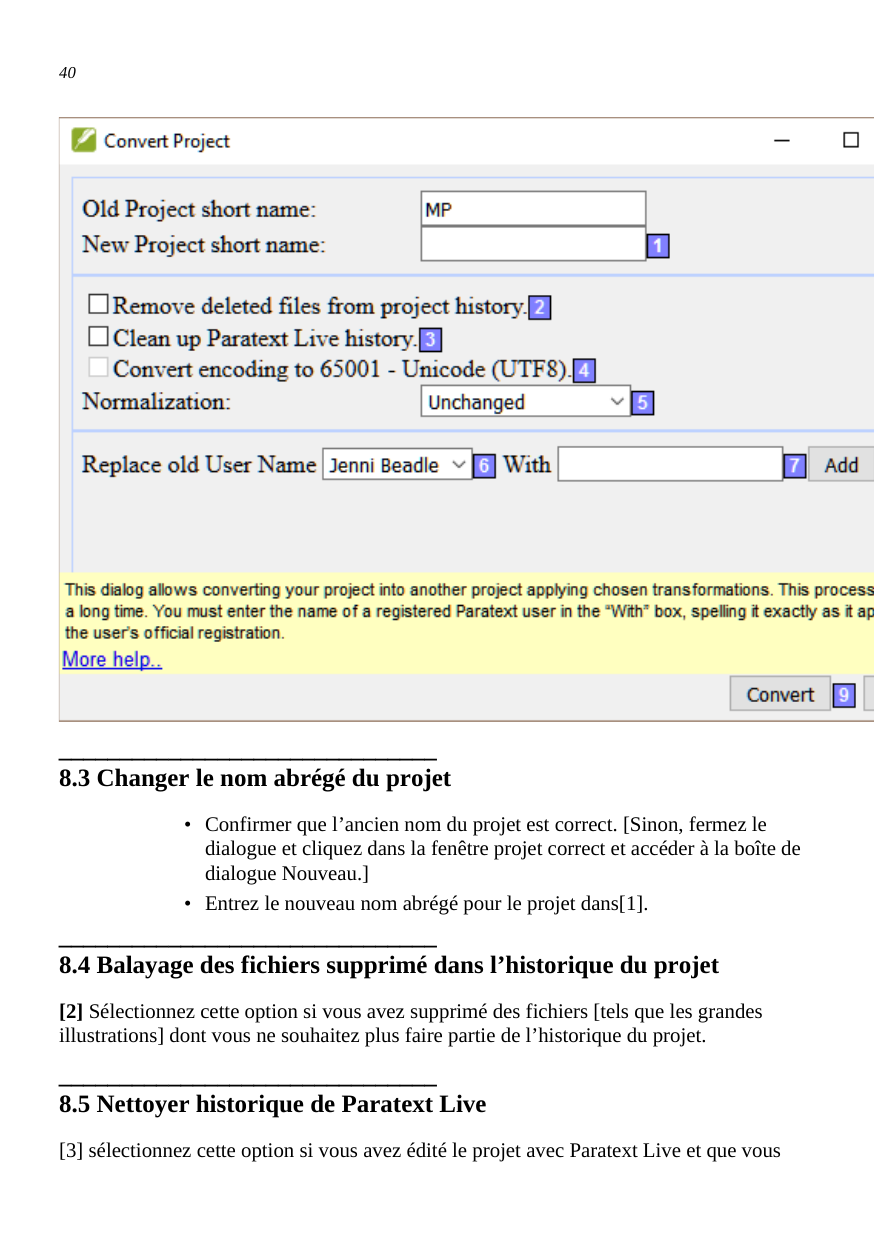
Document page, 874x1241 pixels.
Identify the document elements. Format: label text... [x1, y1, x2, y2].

text [3] sélectionnez cette option si vous avez édité le projet avec Paratext Live et que vous [59, 1138, 815, 1162]
list Confirmer que l’ancien nom du projet est correct. [Sinon, fermez le dialogue et cliquez dans la fenêtre projet correct et accéder à la boîte de dialogue Nouveau.] [184, 812, 815, 884]
picture [58, 117, 874, 722]
text [2] Sélectionnez cette option si vous avez supprimé des fichiers [tels que les grandes illustrations] dont vous ne souhaitez plus faire partie de l’historique du projet. [59, 999, 815, 1047]
text 8.4 Balayage des fichiers supprimé dans l’historique du projet [59, 950, 815, 978]
text 8.3 Changer le nom abrégé du projet [59, 763, 815, 791]
text 8.5 Nettoyer historique de Paratext Live [59, 1089, 815, 1117]
list Entrez le nouveau nom abrégé pour le projet dans[1]. [184, 891, 815, 915]
